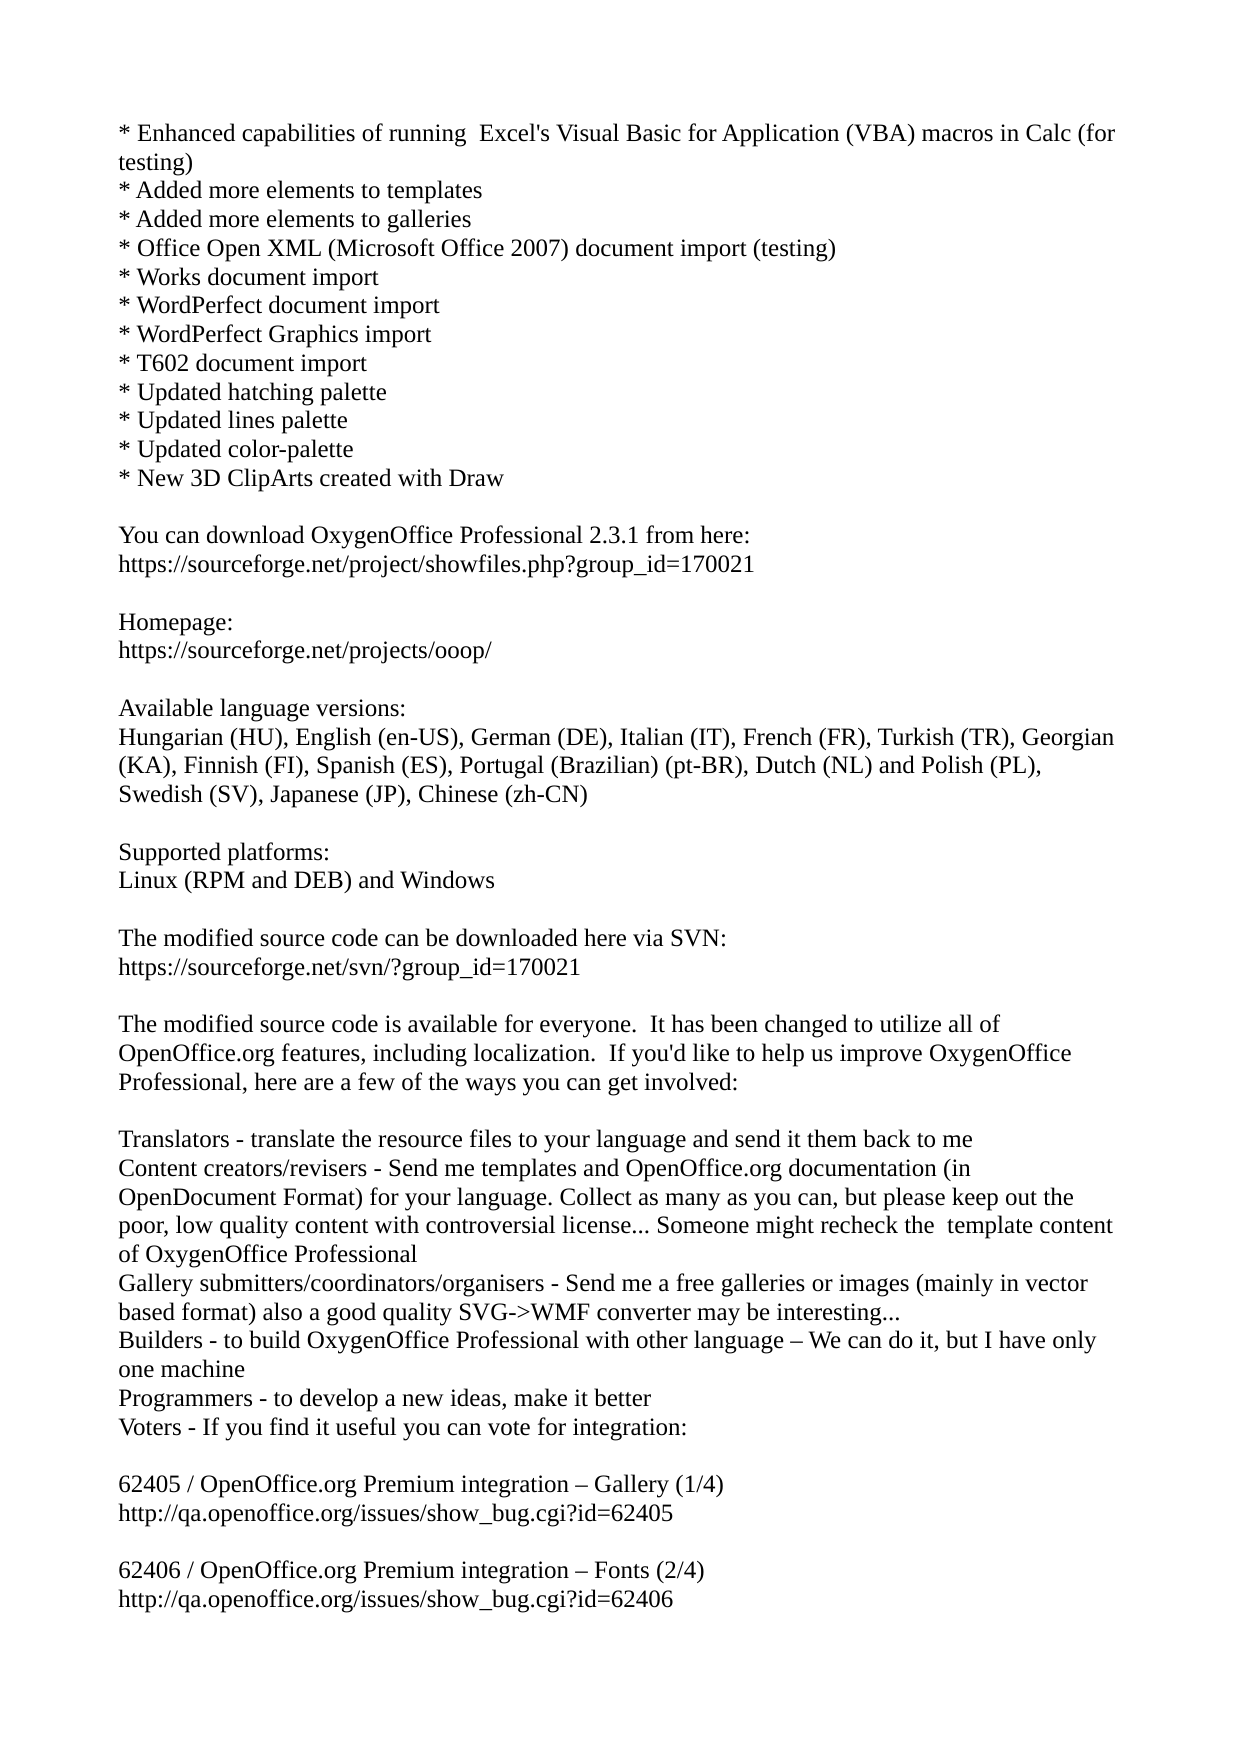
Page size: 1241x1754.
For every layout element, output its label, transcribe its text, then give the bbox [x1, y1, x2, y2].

text Builders - to build OxygenOffice Professional with other language – We can do it, but I have only one machine [118, 1326, 1122, 1383]
text The modified source code is available for everyone. It has been changed to utilize all of OpenOffice.org features, including localization. If you'd like to help us improve OxygenOffice Professional, here are a few of the ways you can get involved: [118, 1009, 1122, 1096]
text * Updated color-palette [118, 434, 1122, 463]
text You can download OxygenOffice Professional 2.3.1 from here: [118, 521, 1122, 549]
text Content creators/revisers - Send me templates and OpenOffice.org documentation (in OpenDocument Format) for your language. Collect as many as you can, but please keep out the poor, low quality content with controversial license... Someone might recheck the template content of OxygenOffice Professional [118, 1153, 1122, 1268]
text https://sourceforge.net/projects/ooop/ [118, 636, 1122, 664]
text * New 3D ClipArts created with Draw [118, 463, 1122, 492]
text * Enhanced capabilities of running Excel's Visual Basic for Application (VBA) macros in Calc (for testing) [118, 118, 1122, 176]
text Programmers - to develop a new ideas, make it better [118, 1383, 1122, 1412]
text 62406 / OpenOffice.org Premium integration – Fonts (2/4) [118, 1556, 1122, 1584]
text Linux (RPM and DEB) and Windows [118, 866, 1122, 894]
text Voters - If you find it useful you can vote for integration: [118, 1412, 1122, 1441]
text * WordPerfect document import [118, 291, 1122, 319]
text http://qa.openoffice.org/issues/show_bug.cgi?id=62405 [118, 1498, 1122, 1527]
text http://qa.openoffice.org/issues/show_bug.cgi?id=62406 [118, 1584, 1122, 1613]
text * Added more elements to templates [118, 176, 1122, 204]
text https://sourceforge.net/svn/?group_id=170021 [118, 952, 1122, 981]
text The modified source code can be downloaded here via SVN: [118, 923, 1122, 952]
text Translators - translate the resource files to your language and send it them back to me [118, 1124, 1122, 1153]
text * Works document import [118, 262, 1122, 291]
text Gallery submitters/coordinators/organisers - Send me a free galleries or images (mainly in vector based format) also a good quality SVG->WMF converter may be interesting... [118, 1268, 1122, 1326]
text * WordPerfect Graphics import [118, 319, 1122, 348]
text * Added more elements to galleries [118, 204, 1122, 233]
text 62405 / OpenOffice.org Premium integration – Gallery (1/4) [118, 1469, 1122, 1498]
text * Office Open XML (Microsoft Office 2007) document import (testing) [118, 233, 1122, 262]
text * T602 document import [118, 348, 1122, 377]
text * Updated hatching palette [118, 377, 1122, 406]
text Hungarian (HU), English (en-US), German (DE), Italian (IT), French (FR), Turkish (TR), Georgian (KA), Finnish (FI), Spanish (ES), Portugal (Brazilian) (pt-BR), Dutch (NL) and Polish (PL), Swedish (SV), Japanese (JP), Chinese (zh-CN) [118, 722, 1122, 808]
text https://sourceforge.net/project/showfiles.php?group_id=170021 [118, 549, 1122, 578]
text Available language versions: [118, 693, 1122, 722]
text Homepage: [118, 607, 1122, 636]
text * Updated lines palette [118, 406, 1122, 434]
text Supported platforms: [118, 837, 1122, 866]
